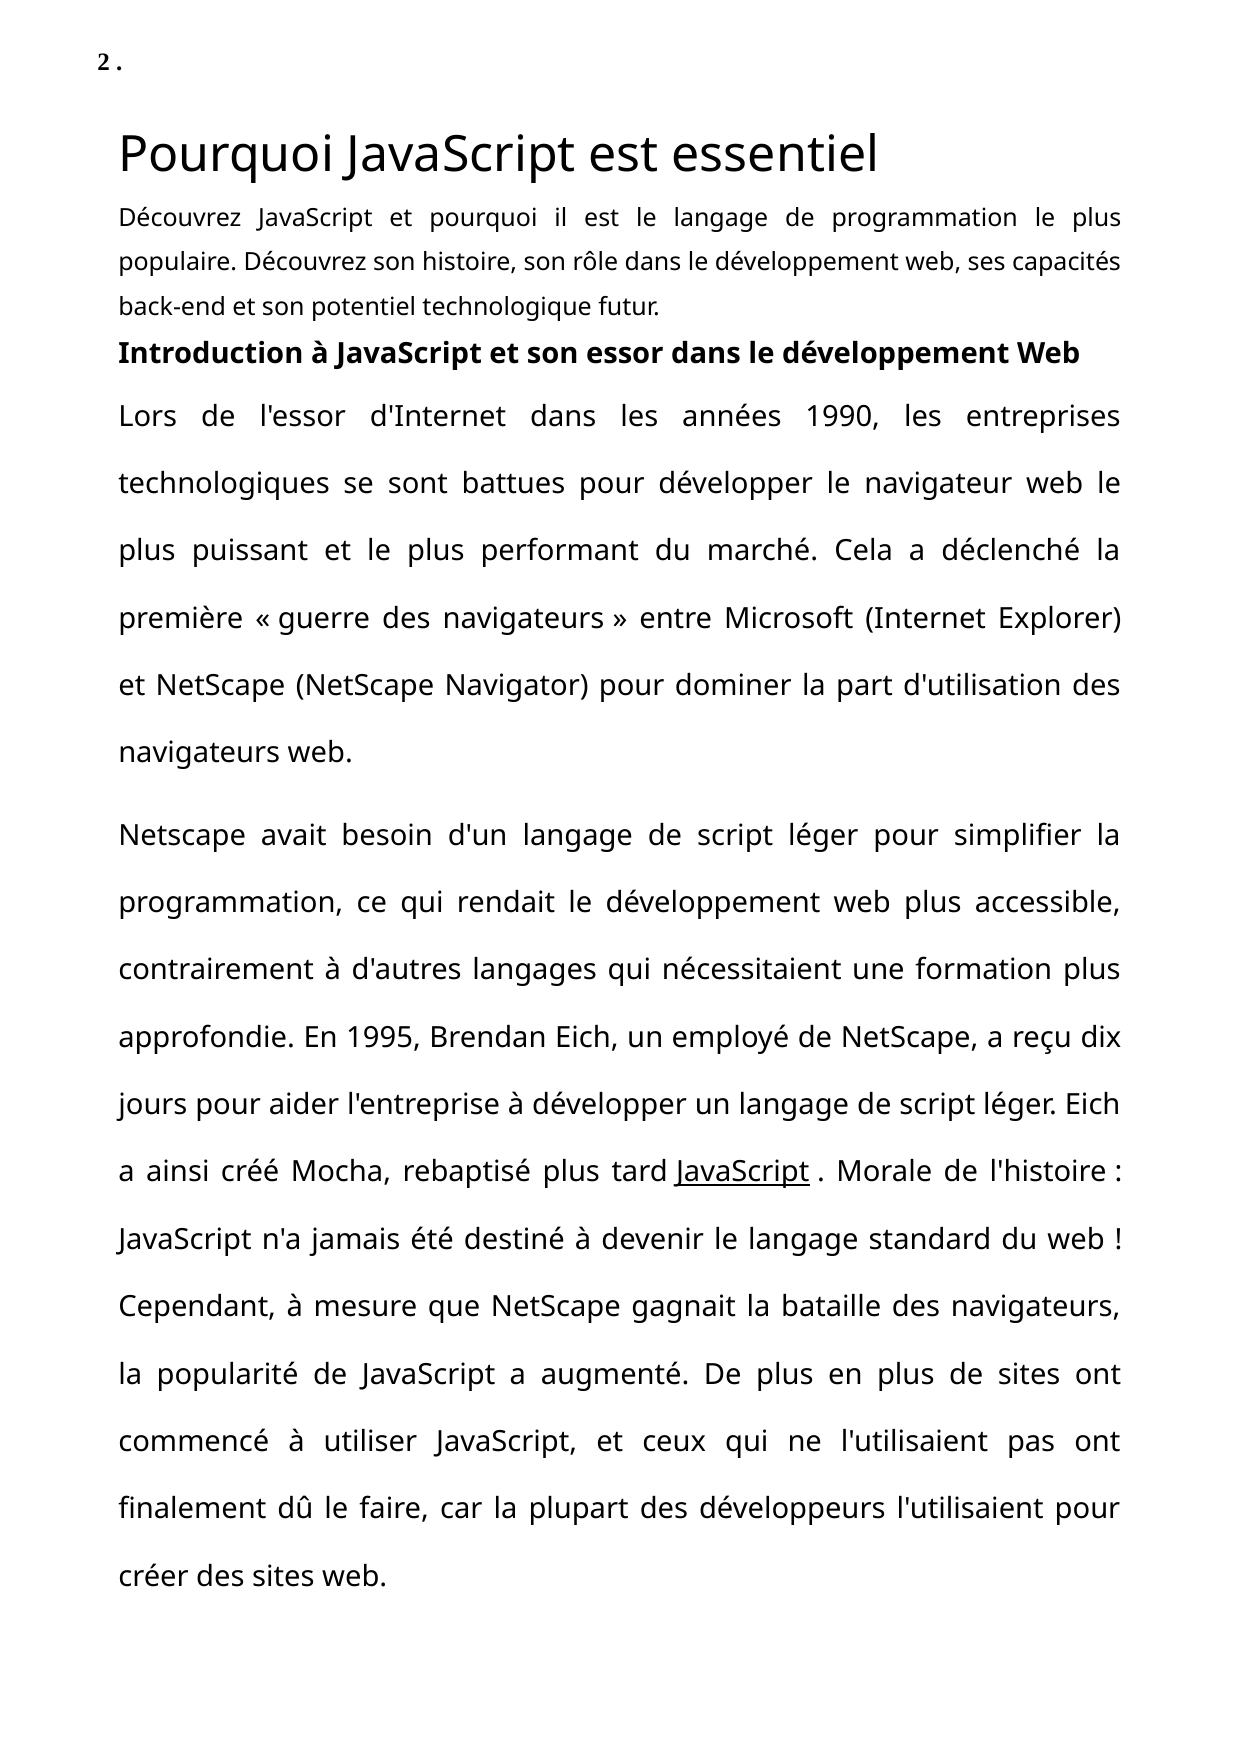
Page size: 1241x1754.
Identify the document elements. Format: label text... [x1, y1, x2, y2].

subtitle Pourquoi JavaScript est essentiel [118, 118, 1122, 186]
text Netscape avait besoin d'un langage de script léger pour simplifier la programmation, ce qui rendait le développement web plus accessible, contrairement à d'autres langages qui nécessitaient une formation plus approfondie. En 1995, Brendan Eich, un employé de NetScape, a reçu dix jours pour aider l'entreprise à développer un langage de script léger. Eich a ainsi créé Mocha, rebaptisé plus tard JavaScript . Morale de l'histoire : JavaScript n'a jamais été destiné à devenir le langage standard du web ! Cependant, à mesure que NetScape gagnait la bataille des navigateurs, la popularité de JavaScript a augmenté. De plus en plus de sites ont commencé à utiliser JavaScript, et ceux qui ne l'utilisaient pas ont finalement dû le faire, car la plupart des développeurs l'utilisaient pour créer des sites web. [118, 814, 1122, 1595]
text Lors de l'essor d'Internet dans les années 1990, les entreprises technologiques se sont battues pour développer le navigateur web le plus puissant et le plus performant du marché. Cela a déclenché la première « guerre des navigateurs » entre Microsoft (Internet Explorer) et NetScape (NetScape Navigator) pour dominer la part d'utilisation des navigateurs web. [118, 395, 1122, 771]
subtitle Introduction à JavaScript et son essor dans le développement Web [118, 333, 1122, 372]
text 2 . [78, 47, 122, 76]
text Découvrez JavaScript et pourquoi il est le langage de programmation le plus populaire. Découvrez son histoire, son rôle dans le développement web, ses capacités back-end et son potentiel technologique futur. [118, 200, 1122, 322]
